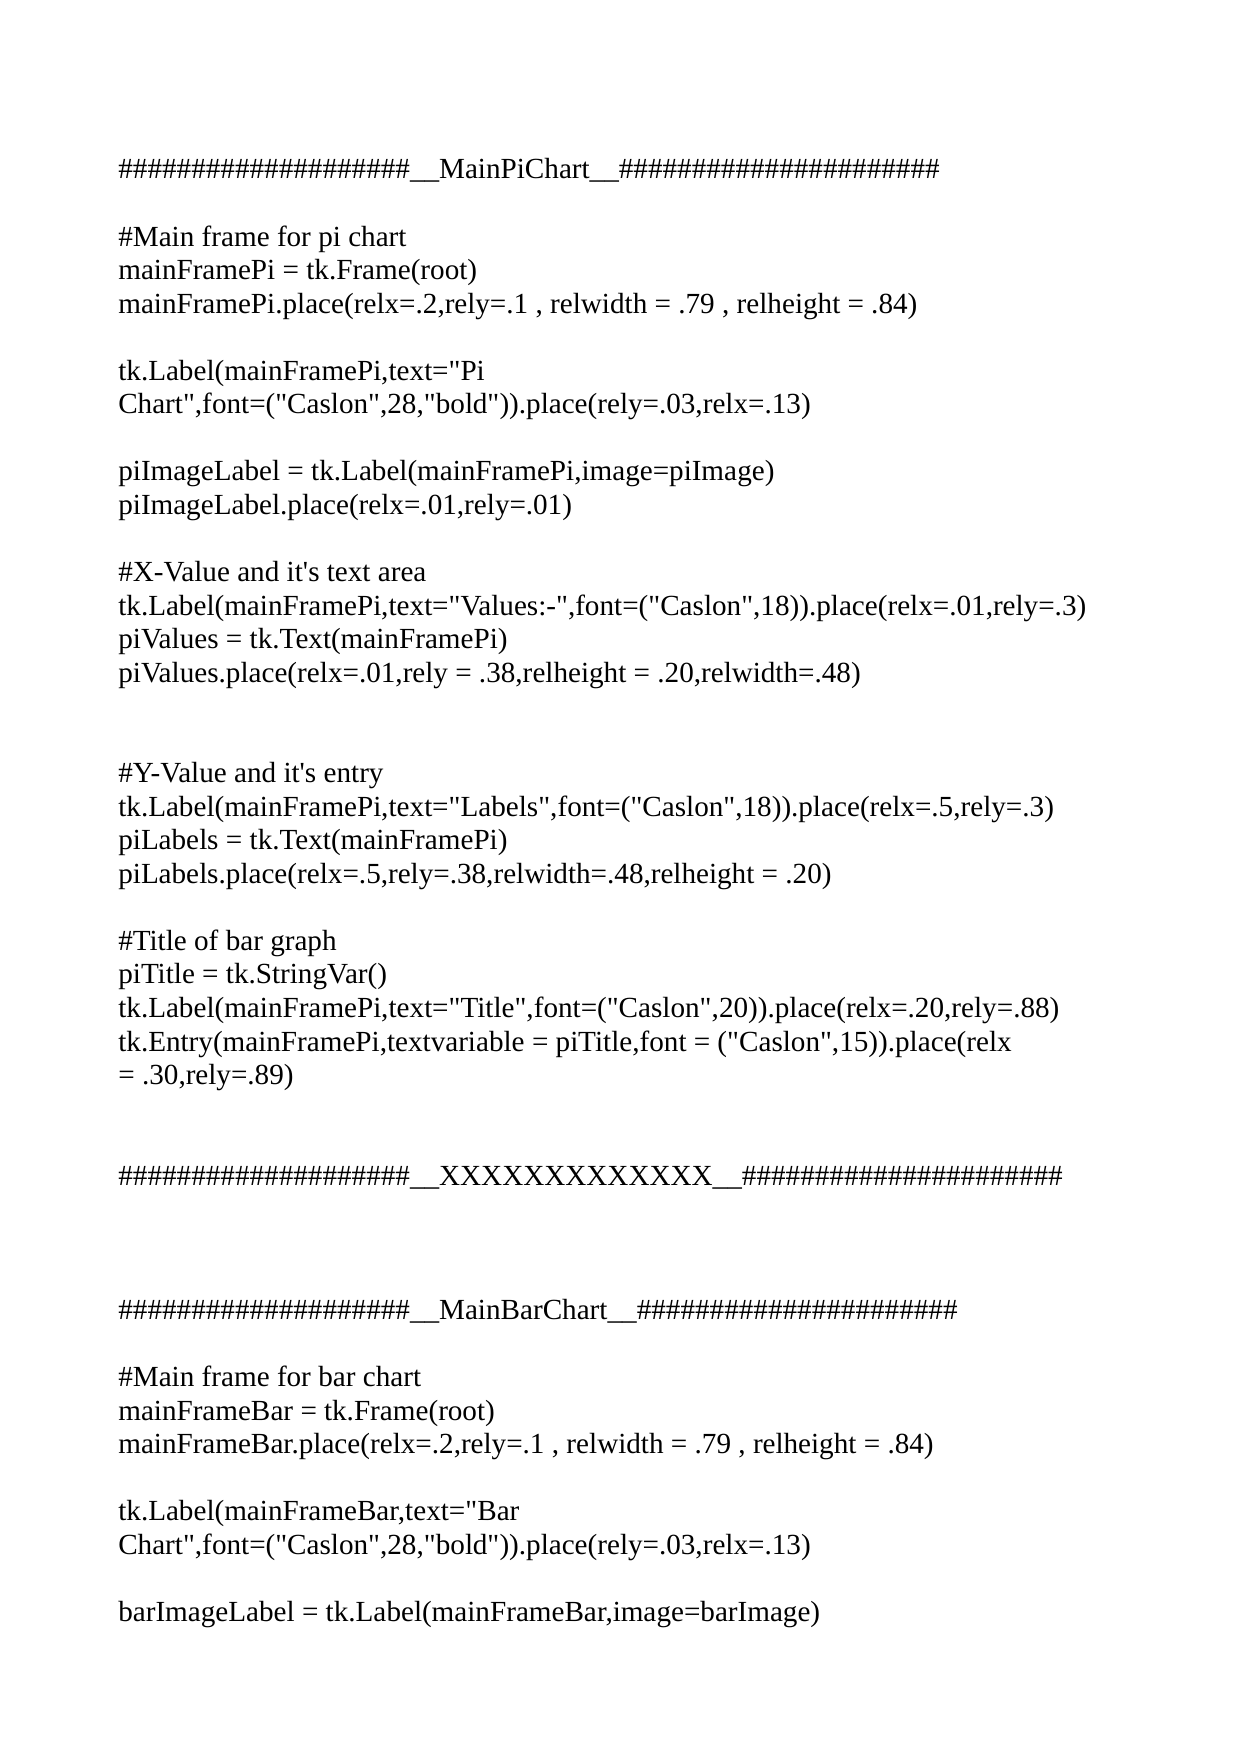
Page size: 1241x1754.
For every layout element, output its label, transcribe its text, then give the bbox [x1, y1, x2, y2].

text mainFramePi = tk.Frame(root) [118, 252, 1122, 286]
text piTitle = tk.StringVar() [118, 957, 1122, 990]
text piLabels = tk.Text(mainFramePi) [118, 822, 1122, 856]
text piImageLabel.place(relx=.01,rely=.01) [118, 487, 1122, 521]
text mainFrameBar.place(relx=.2,rely=.1 , relwidth = .79 , relheight = .84) [118, 1426, 1122, 1460]
text #Main frame for bar chart [118, 1359, 1122, 1393]
text piLabels.place(relx=.5,rely=.38,relwidth=.48,relheight = .20) [118, 856, 1122, 889]
text piValues.place(relx=.01,rely = .38,relheight = .20,relwidth=.48) [118, 655, 1122, 688]
text piImageLabel = tk.Label(mainFramePi,image=piImage) [118, 453, 1122, 487]
text #Main frame for pi chart [118, 219, 1122, 252]
text tk.Label(mainFrameBar,text="Bar Chart",font=("Caslon",28,"bold")).place(rely=.03,relx=.13) [118, 1493, 1122, 1560]
text ####################__XXXXXXXXXXXXX__###################### [118, 1158, 1122, 1191]
text ####################__MainPiChart__###################### [118, 152, 1122, 185]
text tk.Label(mainFramePi,text="Title",font=("Caslon",20)).place(relx=.20,rely=.88) [118, 990, 1122, 1024]
text mainFrameBar = tk.Frame(root) [118, 1393, 1122, 1426]
text tk.Label(mainFramePi,text="Labels",font=("Caslon",18)).place(relx=.5,rely=.3) [118, 789, 1122, 822]
text #Y-Value and it's entry [118, 755, 1122, 789]
text ####################__MainBarChart__###################### [118, 1292, 1122, 1326]
text tk.Label(mainFramePi,text="Values:-",font=("Caslon",18)).place(relx=.01,rely=.3) [118, 588, 1122, 621]
text #Title of bar graph [118, 923, 1122, 957]
text tk.Label(mainFramePi,text="Pi Chart",font=("Caslon",28,"bold")).place(rely=.03,relx=.13) [118, 353, 1122, 420]
text mainFramePi.place(relx=.2,rely=.1 , relwidth = .79 , relheight = .84) [118, 286, 1122, 319]
text #X-Value and it's text area [118, 554, 1122, 588]
text tk.Entry(mainFramePi,textvariable = piTitle,font = ("Caslon",15)).place(relx = .30,rely=.89) [118, 1024, 1122, 1091]
text piValues = tk.Text(mainFramePi) [118, 621, 1122, 655]
text barImageLabel = tk.Label(mainFrameBar,image=barImage) [118, 1594, 1122, 1627]
